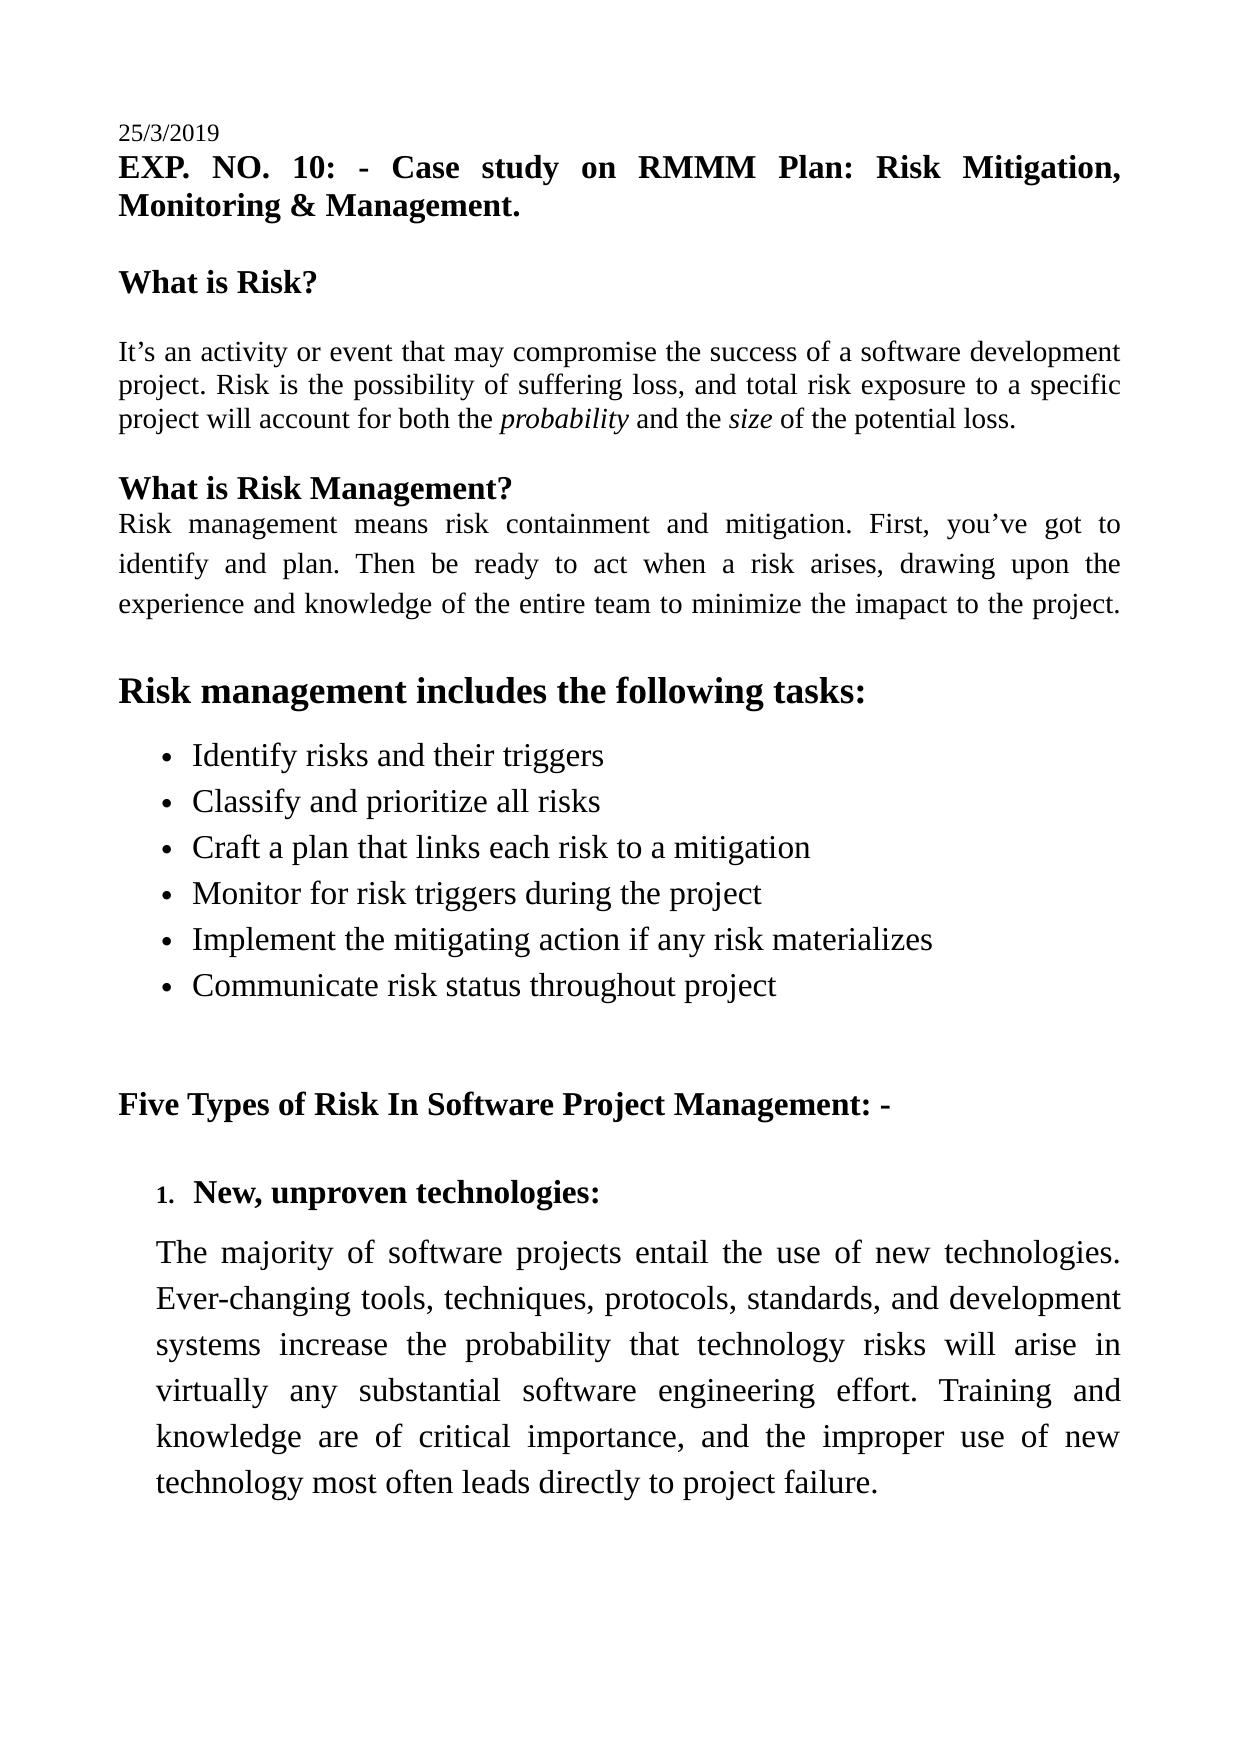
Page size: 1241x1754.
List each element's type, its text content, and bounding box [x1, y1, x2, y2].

text It’s an activity or event that may compromise the success of a software development project. Risk is the possibility of suffering loss, and total risk exposure to a specific project will account for both the probability and the size of the potential loss. [118, 334, 1122, 434]
list Implement the mitigating action if any risk materializes [162, 919, 1122, 957]
list Monitor for risk triggers during the project [162, 873, 1122, 911]
list Identify risks and their triggers [162, 735, 1122, 773]
text EXP. NO. 10: - Case study on RMMM Plan: Risk Mitigation, Monitoring & Management. [118, 147, 1122, 223]
text What is Risk Management? [118, 468, 1122, 506]
list Classify and prioritize all risks [162, 781, 1122, 819]
list Craft a plan that links each risk to a mitigation [162, 827, 1122, 865]
text The majority of software projects entail the use of new technologies. Ever-changing tools, techniques, protocols, standards, and development systems increase the probability that technology risks will arise in virtually any substantial software engineering effort. Training and knowledge are of critical importance, and the improper use of new technology most often leads directly to project failure. [156, 1232, 1122, 1501]
list Communicate risk status throughout project [162, 965, 1122, 1003]
subtitle Five Types of Risk In Software Project Management: - [118, 1084, 1122, 1123]
text 25/3/2019 [118, 118, 1122, 147]
text Risk management means risk containment and mitigation. First, you’ve got to identify and plan. Then be ready to act when a risk arises, drawing upon the experience and knowledge of the entire team to minimize the imapact to the project. Risk management includes the following tasks: [118, 506, 1122, 712]
list New, unproven technologies: [156, 1172, 1122, 1210]
text What is Risk? [118, 262, 1122, 300]
